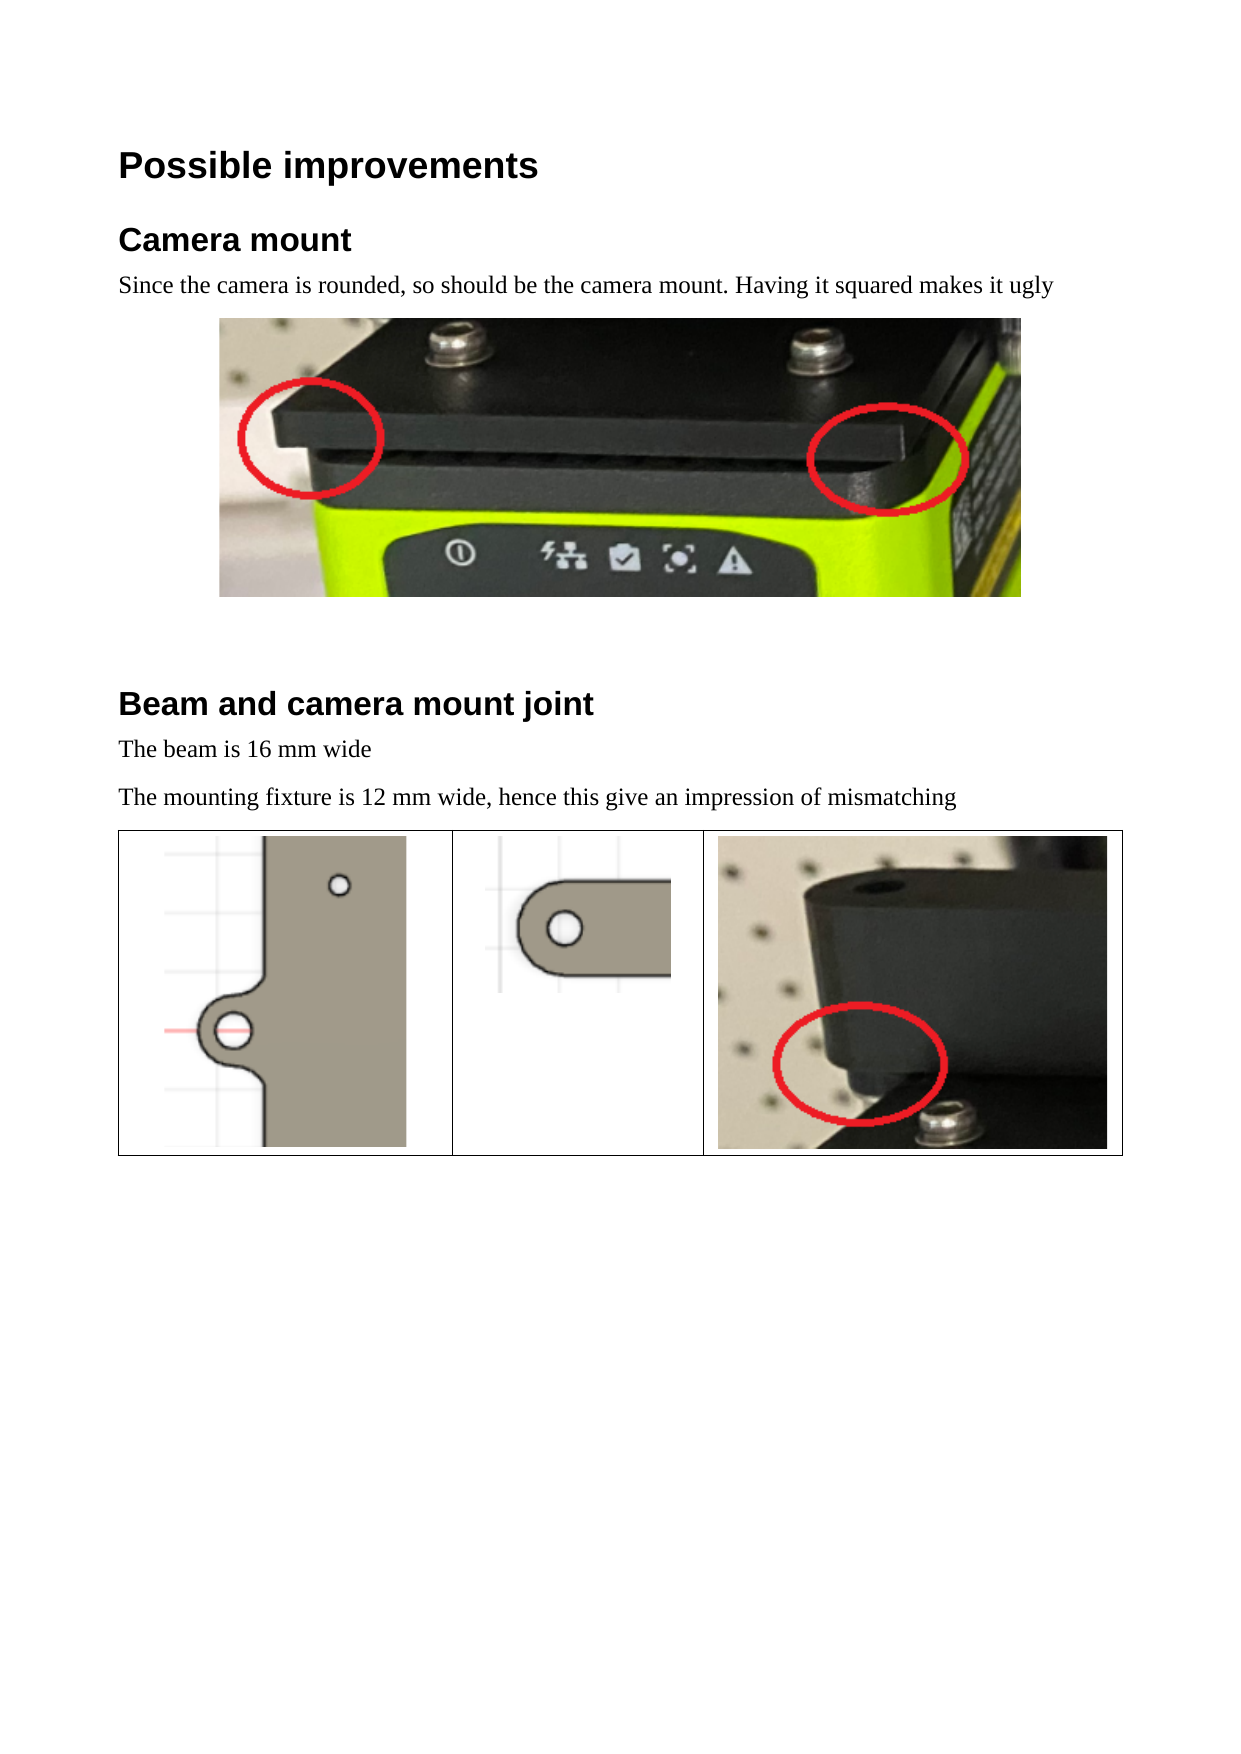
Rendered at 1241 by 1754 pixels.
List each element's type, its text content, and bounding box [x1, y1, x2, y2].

picture [718, 836, 1108, 1149]
text Since the camera is rounded, so should be the camera mount. Having it squared makes it ugly [118, 271, 1122, 299]
table_header [453, 831, 703, 1155]
subtitle Beam and camera mount joint [118, 683, 1122, 722]
table_header [704, 831, 1122, 1155]
text The beam is 16 mm wide [118, 734, 1122, 763]
picture [164, 836, 407, 1147]
picture [219, 318, 1021, 597]
subtitle Camera mount [118, 219, 1122, 258]
subtitle Possible improvements [118, 143, 1122, 186]
picture [485, 836, 671, 993]
table_header [119, 831, 452, 1155]
text The mounting fixture is 12 mm wide, hence this give an impression of mismatching [118, 782, 1122, 811]
